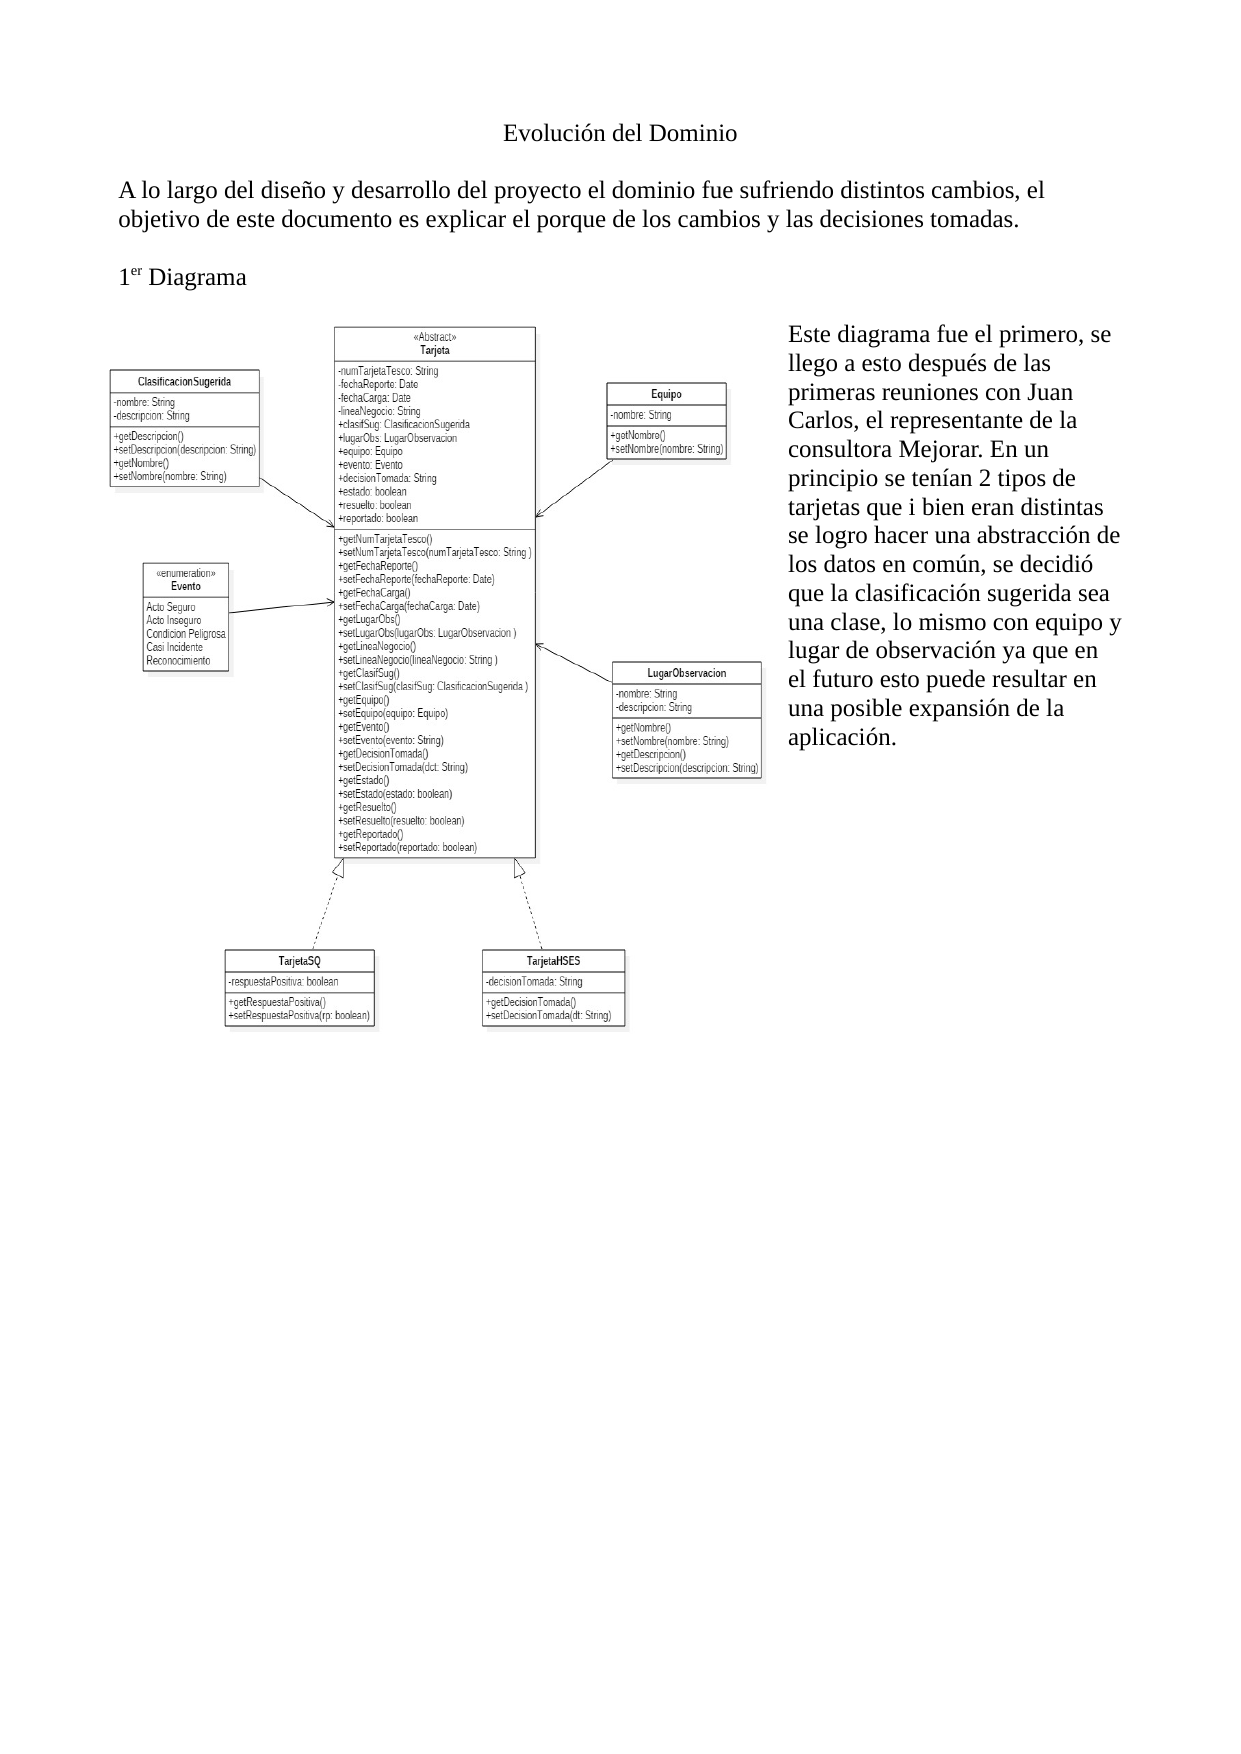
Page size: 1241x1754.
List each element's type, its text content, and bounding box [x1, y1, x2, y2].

text 1er Diagrama [118, 262, 1122, 291]
picture [103, 318, 788, 1061]
text Este diagrama fue el primero, se llego a esto después de las primeras reuniones con Juan Carlos, el representante de la consultora Mejorar. En un principio se tenían 2 tipos de tarjetas que i bien eran distintas se logro hacer una abstracción de los datos en común, se decidió que la clasificación sugerida sea una clase, lo mismo con equipo y lugar de observación ya que en el futuro esto puede resultar en una posible expansión de la aplicación. [788, 319, 1122, 751]
text Evolución del Dominio [118, 118, 1122, 147]
text A lo largo del diseño y desarrollo del proyecto el dominio fue sufriendo distintos cambios, el objetivo de este documento es explicar el porque de los cambios y las decisiones tomadas. [118, 176, 1122, 233]
